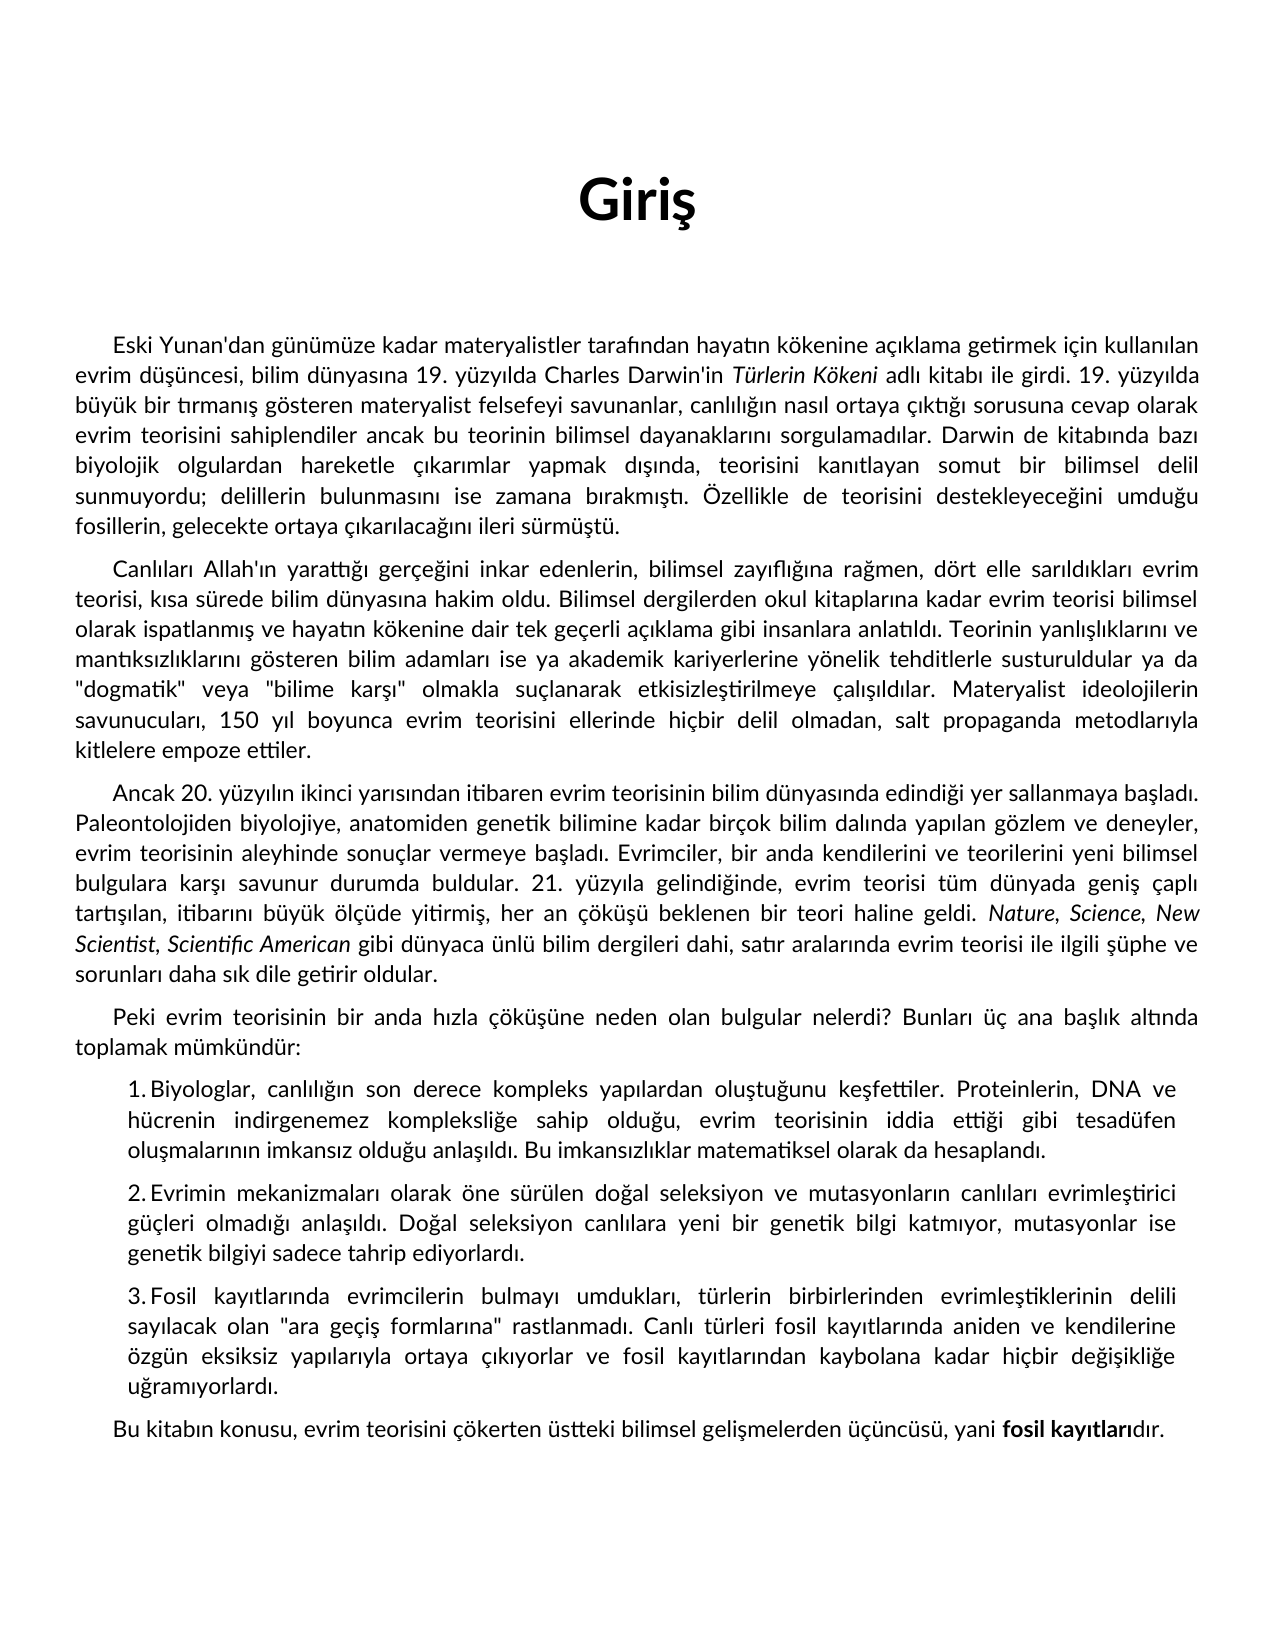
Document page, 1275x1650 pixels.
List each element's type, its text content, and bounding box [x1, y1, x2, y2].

text Eski Yunan'dan günümüze kadar materyalistler tarafından hayatın kökenine açıklama getirmek için kullanılan evrim düşüncesi, bilim dünyasına 19. yüzyılda Charles Darwin'in Türlerin Kökeni adlı kitabı ile girdi. 19. yüzyılda büyük bir tırmanış gösteren materyalist felsefeyi savunanlar, canlılığın nasıl ortaya çıktığı sorusuna cevap olarak evrim teorisini sahiplendiler ancak bu teorinin bilimsel dayanaklarını sorgulamadılar. Darwin de kitabında bazı biyolojik olgulardan hareketle çıkarımlar yapmak dışında, teorisini kanıtlayan somut bir bilimsel delil sunmuyordu; delillerin bulunmasını ise zamana bırakmıştı. Özellikle de teorisini destekleyeceğini umduğu fosillerin, gelecekte ortaya çıkarılacağını ileri sürmüştü. [75, 330, 1200, 539]
text Canlıları Allah'ın yarattığı gerçeğini inkar edenlerin, bilimsel zayıflığına rağmen, dört elle sarıldıkları evrim teorisi, kısa sürede bilim dünyasına hakim oldu. Bilimsel dergilerden okul kitaplarına kadar evrim teorisi bilimsel olarak ispatlanmış ve hayatın kökenine dair tek geçerli açıklama gibi insanlara anlatıldı. Teorinin yanlışlıklarını ve mantıksızlıklarını gösteren bilim adamları ise ya akademik kariyerlerine yönelik tehditlerle susturuldular ya da "dogmatik" veya "bilime karşı" olmakla suçlanarak etkisizleştirilmeye çalışıldılar. Materyalist ideolojilerin savunucuları, 150 yıl boyunca evrim teorisini ellerinde hiçbir delil olmadan, salt propaganda metodlarıyla kitlelere empoze ettiler. [75, 554, 1200, 763]
subtitle Giriş [75, 162, 1200, 232]
text 1. Biyologlar, canlılığın son derece kompleks yapılardan oluştuğunu keşfettiler. Proteinlerin, DNA ve hücrenin indirgenemez kompleksliğe sahip olduğu, evrim teorisinin iddia ettiği gibi tesadüfen oluşmalarının imkansız olduğu anlaşıldı. Bu imkansızlıklar matematiksel olarak da hesaplandı. [127, 1075, 1177, 1163]
text Bu kitabın konusu, evrim teorisini çökerten üstteki bilimsel gelişmelerden üçüncüsü, yani fosil kayıtlarıdır. [75, 1415, 1200, 1442]
text 3. Fosil kayıtlarında evrimcilerin bulmayı umdukları, türlerin birbirlerinden evrimleştiklerinin delili sayılacak olan "ara geçiş formlarına" rastlanmadı. Canlı türleri fosil kayıtlarında aniden ve kendilerine özgün eksiksiz yapılarıyla ortaya çıkıyorlar ve fosil kayıtlarından kaybolana kadar hiçbir değişikliğe uğramıyorlardı. [127, 1281, 1177, 1399]
text Peki evrim teorisinin bir anda hızla çöküşüne neden olan bulgular nelerdi? Bunları üç ana başlık altında toplamak mümkündür: [75, 1002, 1200, 1060]
text Ancak 20. yüzyılın ikinci yarısından itibaren evrim teorisinin bilim dünyasında edindiği yer sallanmaya başladı. Paleontolojiden biyolojiye, anatomiden genetik bilimine kadar birçok bilim dalında yapılan gözlem ve deneyler, evrim teorisinin aleyhinde sonuçlar vermeye başladı. Evrimciler, bir anda kendilerini ve teorilerini yeni bilimsel bulgulara karşı savunur durumda buldular. 21. yüzyıla gelindiğinde, evrim teorisi tüm dünyada geniş çaplı tartışılan, itibarını büyük ölçüde yitirmiş, her an çöküşü beklenen bir teori haline geldi. Nature, Science, New Scientist, Scientific American gibi dünyaca ünlü bilim dergileri dahi, satır aralarında evrim teorisi ile ilgili şüphe ve sorunları daha sık dile getirir oldular. [75, 778, 1200, 987]
text 2. Evrimin mekanizmaları olarak öne sürülen doğal seleksiyon ve mutasyonların canlıları evrimleştirici güçleri olmadığı anlaşıldı. Doğal seleksiyon canlılara yeni bir genetik bilgi katmıyor, mutasyonlar ise genetik bilgiyi sadece tahrip ediyorlardı. [127, 1178, 1177, 1266]
